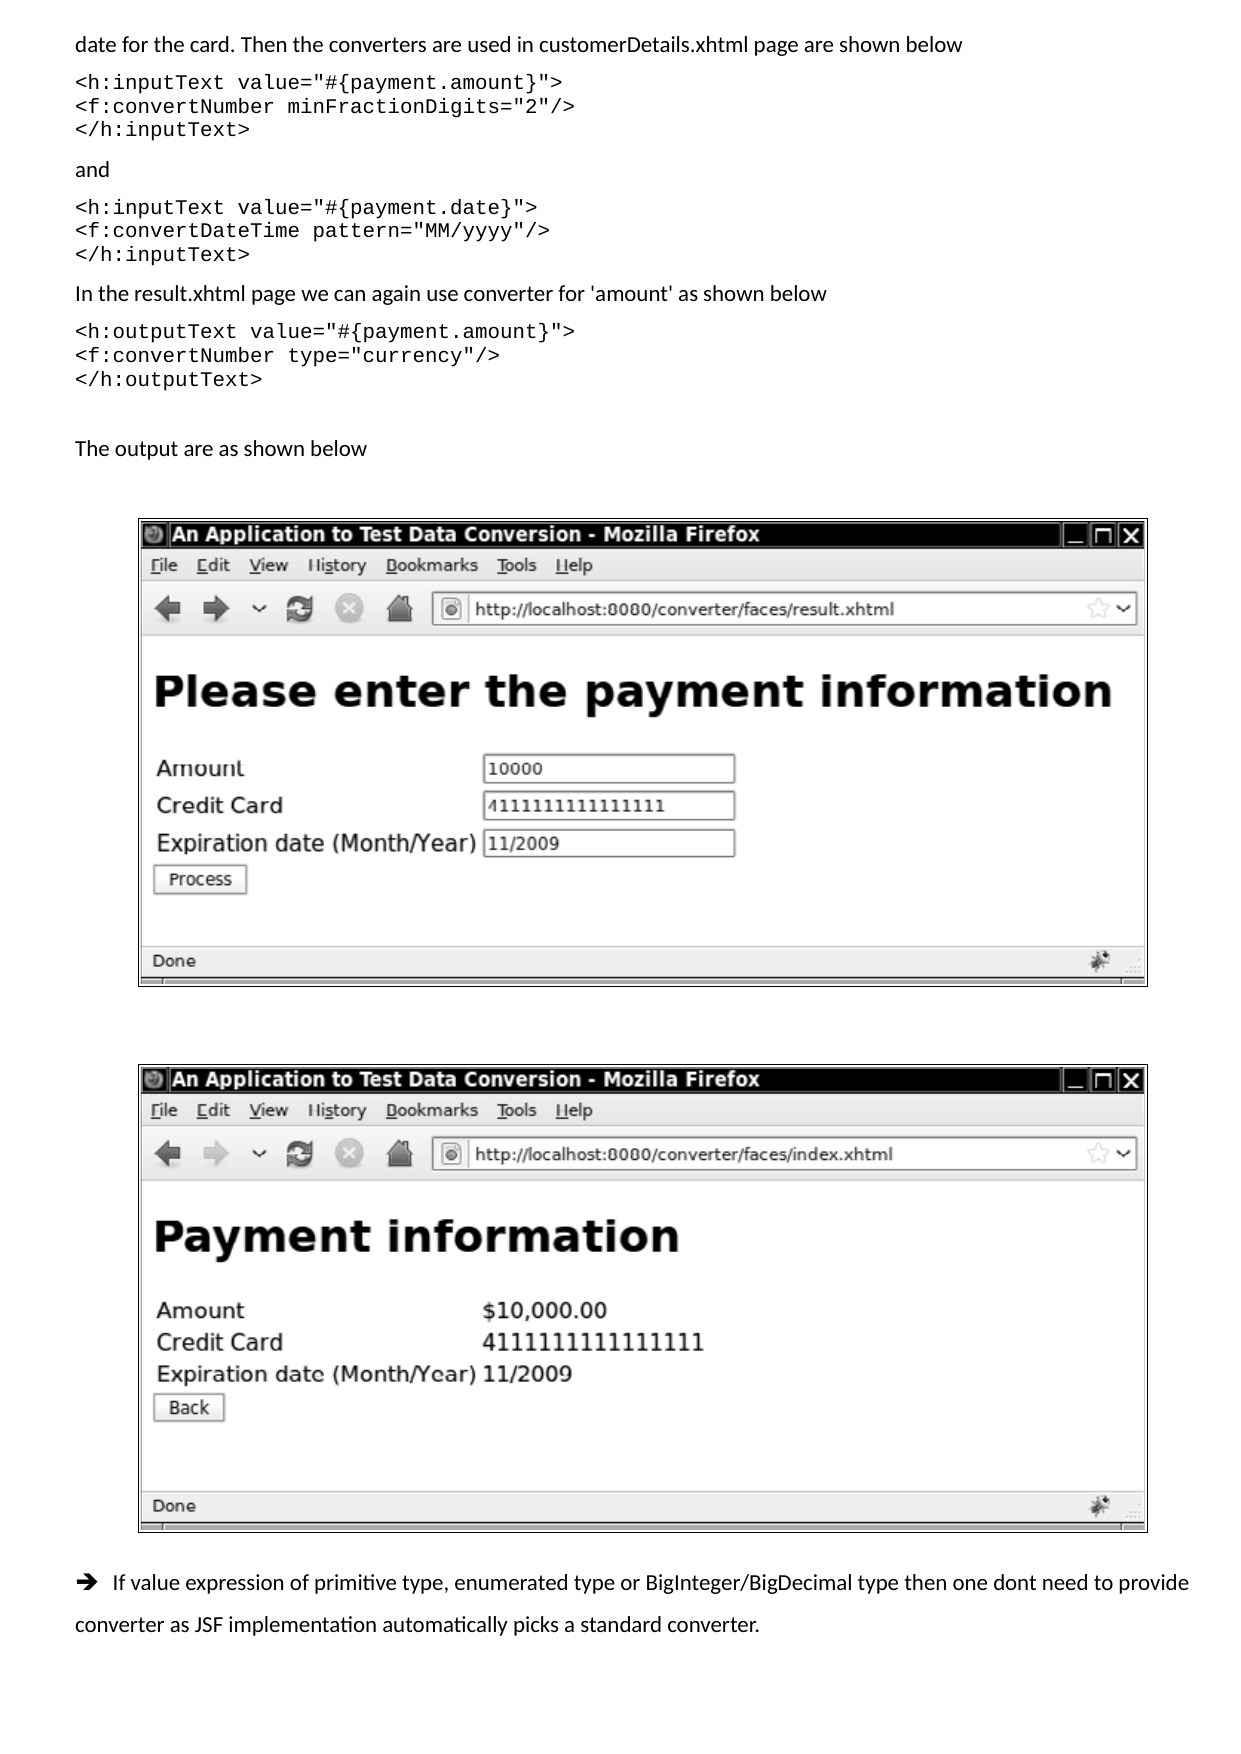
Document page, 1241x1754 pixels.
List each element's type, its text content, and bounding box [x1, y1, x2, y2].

text </h:inputText> [75, 244, 1210, 268]
text <h:outputText value="#{payment.amount}"> [75, 321, 1210, 345]
text </h:outputText> [75, 369, 1210, 392]
list If value expression of primitive type, enumerated type or BigInteger/BigDecimal type then one dont need to provide converter as JSF implementation automatically picks a standard converter. [75, 1568, 1210, 1638]
text <f:convertNumber minFractionDigits="2"/> [75, 96, 1210, 119]
list date for the card. Then the converters are used in customerDetails.xhtml page are shown below [75, 30, 1210, 58]
text and [75, 155, 1210, 183]
text </h:inputText> [75, 119, 1210, 143]
text The output are as shown below [75, 434, 1210, 462]
text <h:inputText value="#{payment.amount}"> [75, 72, 1210, 96]
text In the result.xhtml page we can again use converter for 'amount' as shown below [75, 279, 1210, 307]
text <f:convertNumber type="currency"/> [75, 345, 1210, 369]
text <h:inputText value="#{payment.date}"> [75, 197, 1210, 220]
text <f:convertDateTime pattern="MM/yyyy"/> [75, 220, 1210, 244]
